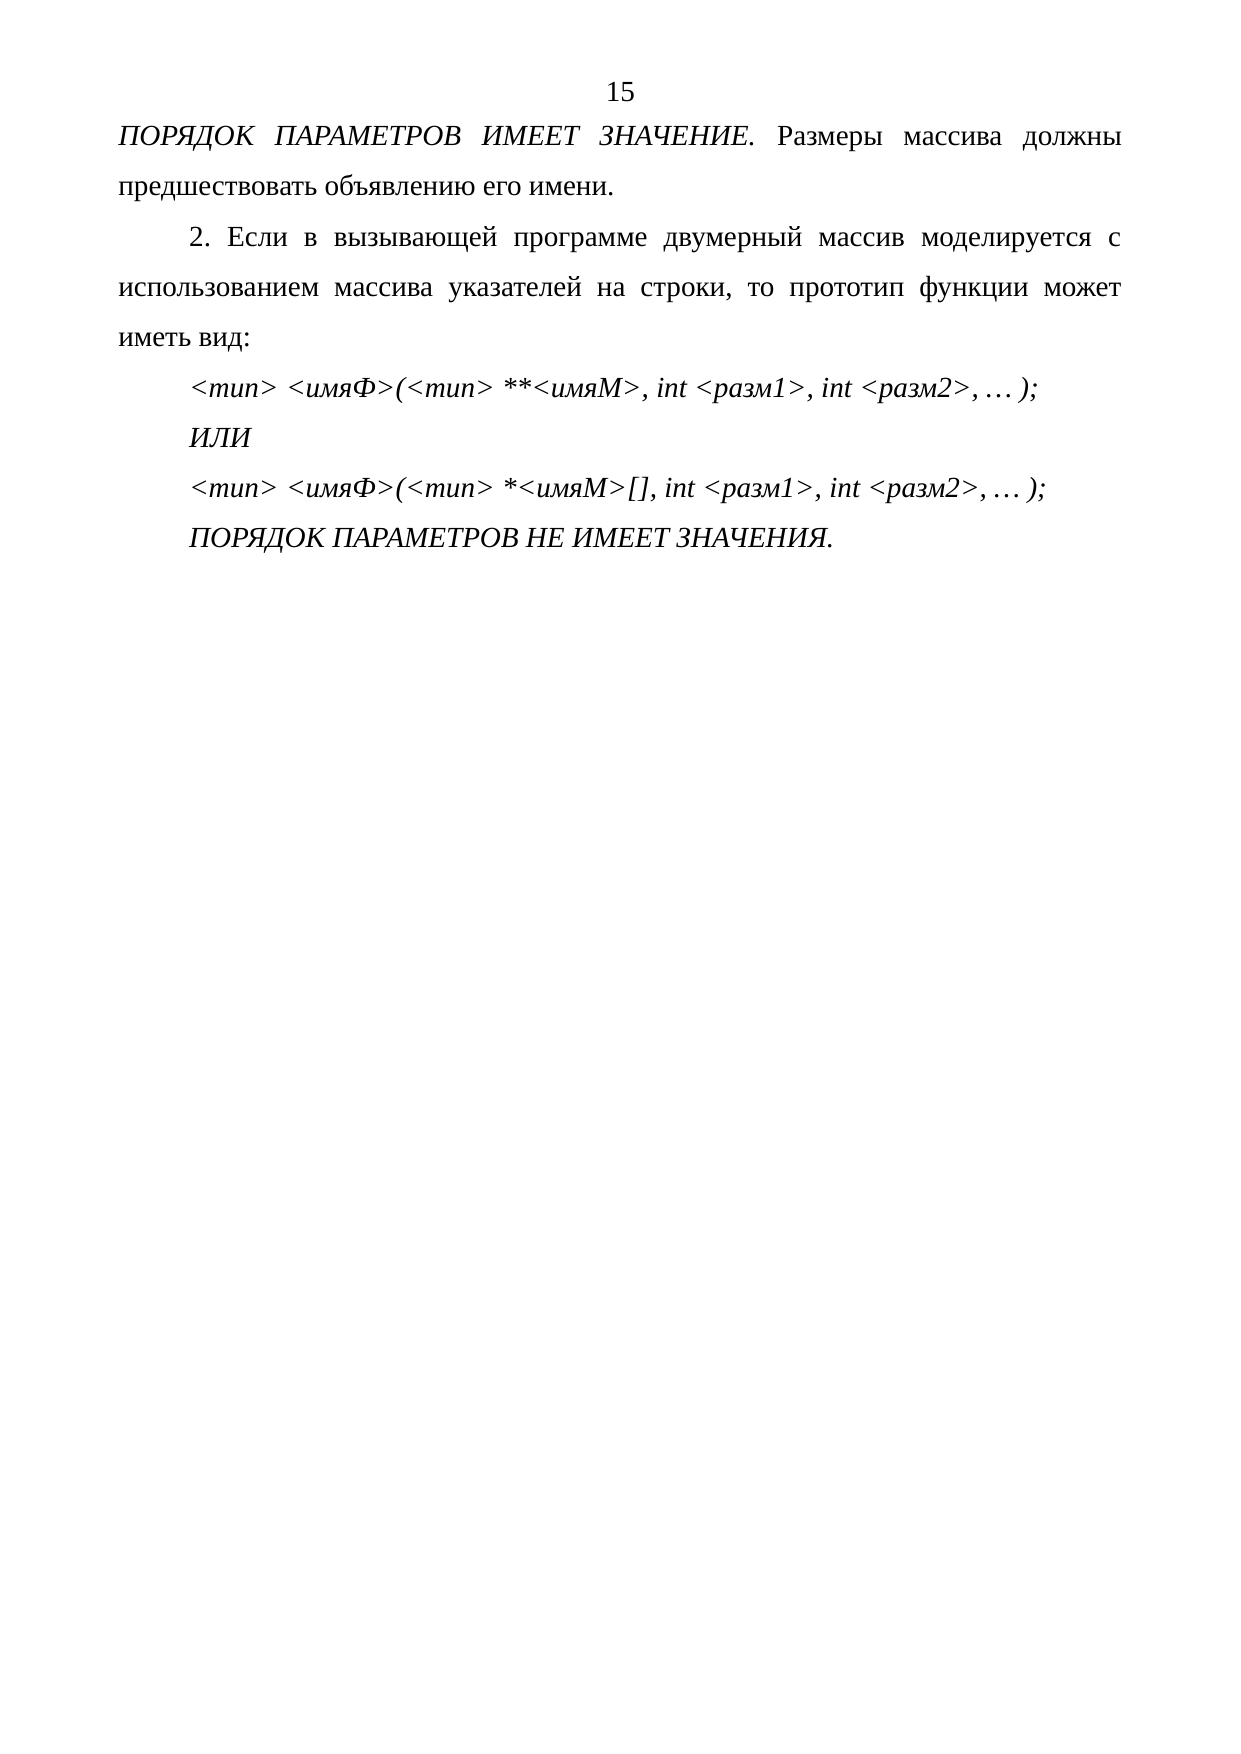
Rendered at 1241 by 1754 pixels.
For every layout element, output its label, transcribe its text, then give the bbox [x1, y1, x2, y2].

text <тип> <имяФ>(<тип> **<имяМ>, int <разм1>, int <разм2>, … ); [118, 370, 1122, 403]
text ПОРЯДОК ПАРАМЕТРОВ НЕ ИМЕЕТ ЗНАЧЕНИЯ. [118, 521, 1122, 554]
text 2. Если в вызывающей программе двумерный массив моделируется с использованием массива указателей на строки, то прототип функции может иметь вид: [118, 219, 1122, 353]
text <тип> <имяФ>(<тип> *<имяМ>[], int <разм1>, int <разм2>, … ); [118, 470, 1122, 504]
text ИЛИ [118, 420, 1122, 453]
text ПОРЯДОК ПАРАМЕТРОВ ИМЕЕТ ЗНАЧЕНИЕ. Размеры массива должны предшествовать объявлению его имени. [118, 118, 1122, 202]
